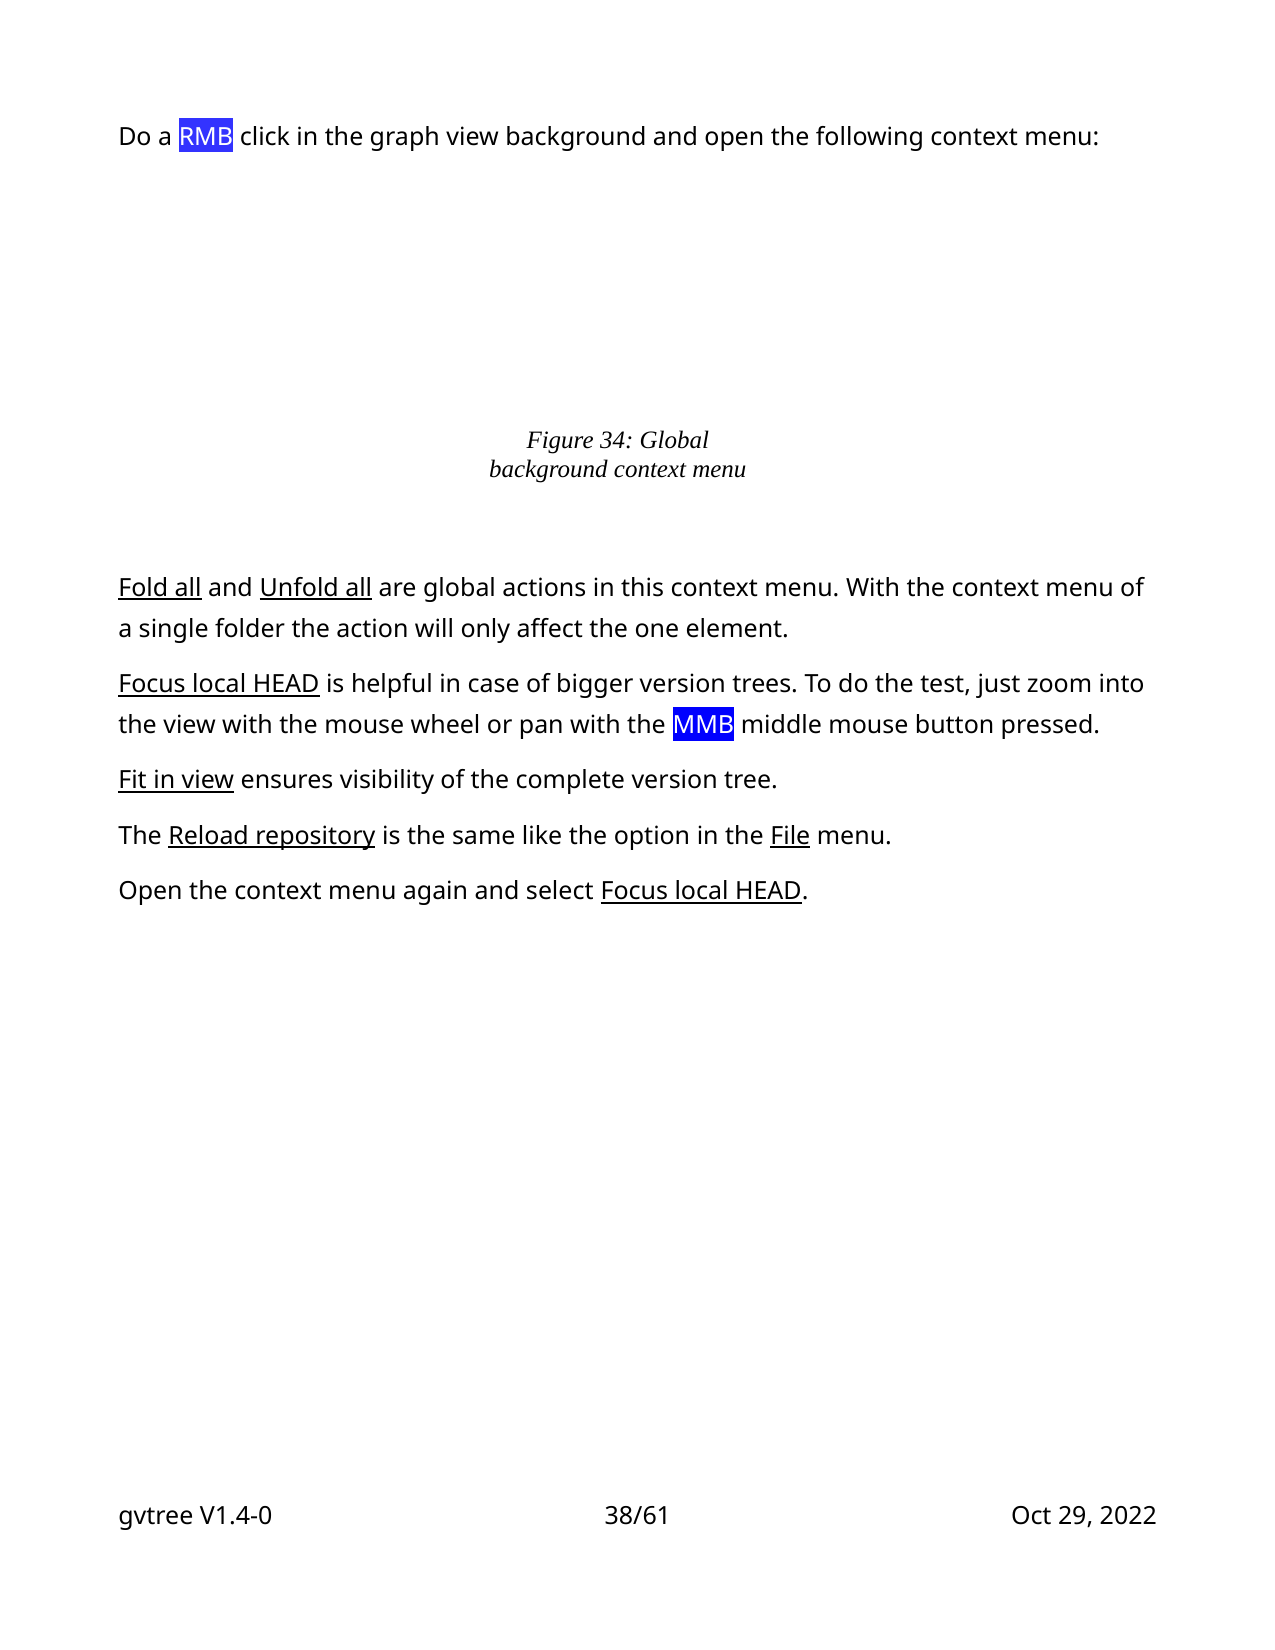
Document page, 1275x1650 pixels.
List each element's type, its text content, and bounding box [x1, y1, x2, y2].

text Fit in view ensures visibility of the complete version tree. [118, 762, 1157, 796]
text Focus local HEAD is helpful in case of bigger version trees. To do the test, just zoom into the view with the mouse wheel or pan with the MMB middle mouse button pressed. [118, 666, 1157, 741]
text The Reload repository is the same like the option in the File menu. [118, 817, 1157, 852]
text Fold all and Unfold all are global actions in this context menu. With the context menu of a single folder the action will only affect the one element. [118, 569, 1157, 644]
text Open the context menu again and select Focus local HEAD. [118, 873, 1157, 907]
text Do a RMB click in the graph view background and open the following context menu: [118, 118, 1157, 152]
text Figure 34: Global background context menu [467, 165, 771, 483]
